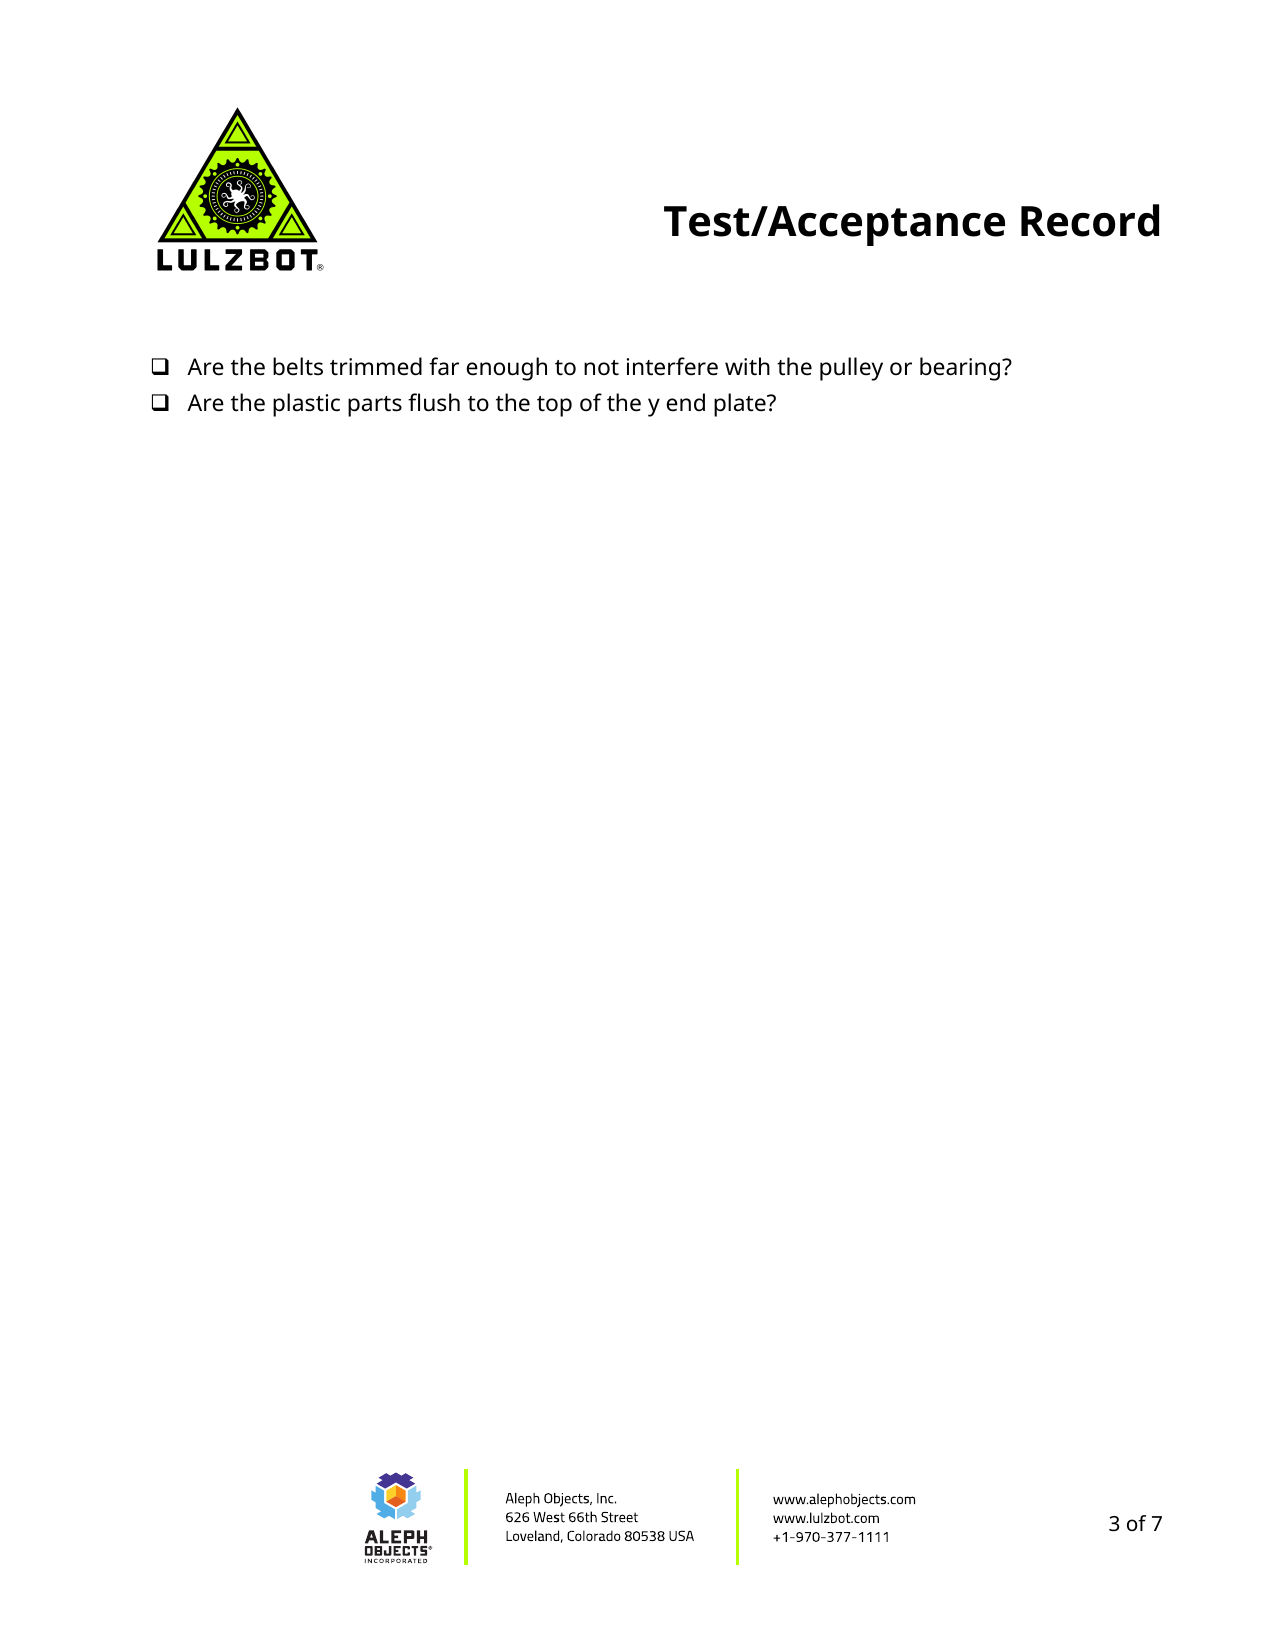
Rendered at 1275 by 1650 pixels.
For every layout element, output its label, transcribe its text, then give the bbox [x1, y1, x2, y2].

picture [146, 96, 335, 286]
list Are the belts trimmed far enough to not interfere with the pulley or bearing? [150, 351, 1162, 382]
list Are the plastic parts flush to the top of the y end plate? [150, 387, 1162, 418]
